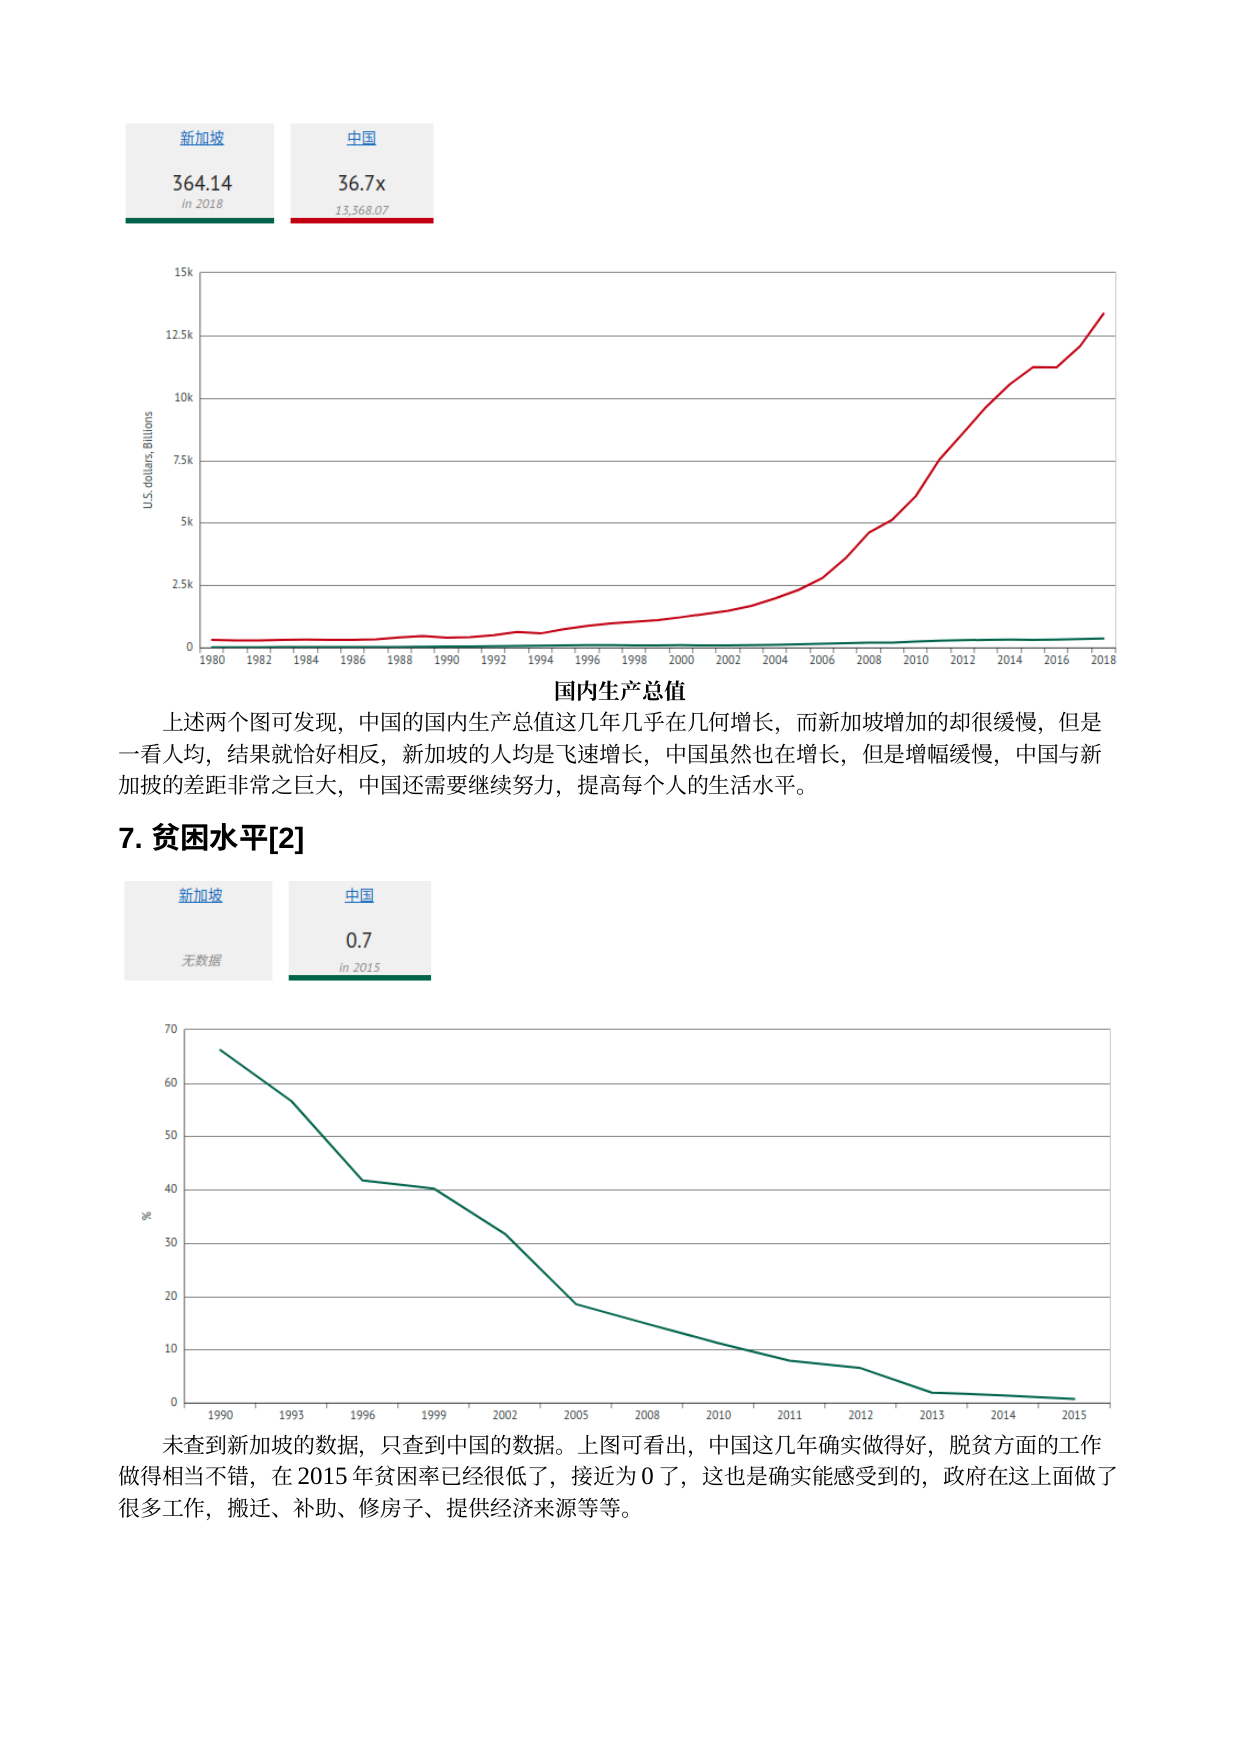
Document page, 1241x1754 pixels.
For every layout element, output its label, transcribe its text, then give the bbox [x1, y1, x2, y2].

subtitle 7. 贫困水平[2] [118, 814, 1122, 857]
picture [118, 869, 1123, 1428]
text 国内生产总值 [118, 674, 1122, 705]
text 上述两个图可发现，中国的国内生产总值这几年几乎在几何增长，而新加坡增加的却很缓慢，但是一看人均，结果就恰好相反，新加坡的人均是飞速增长，中国虽然也在增长，但是增幅缓慢，中国与新加披的差距非常之巨大，中国还需要继续努力，提高每个人的生活水平。 [118, 705, 1122, 800]
picture [118, 118, 1123, 674]
text 未查到新加坡的数据，只查到中国的数据。上图可看出，中国这几年确实做得好，脱贫方面的工作做得相当不错，在2015年贫困率已经很低了，接近为0了，这也是确实能感受到的，政府在这上面做了很多工作，搬迁、补助、修房子、提供经济来源等等。 [118, 1428, 1122, 1522]
